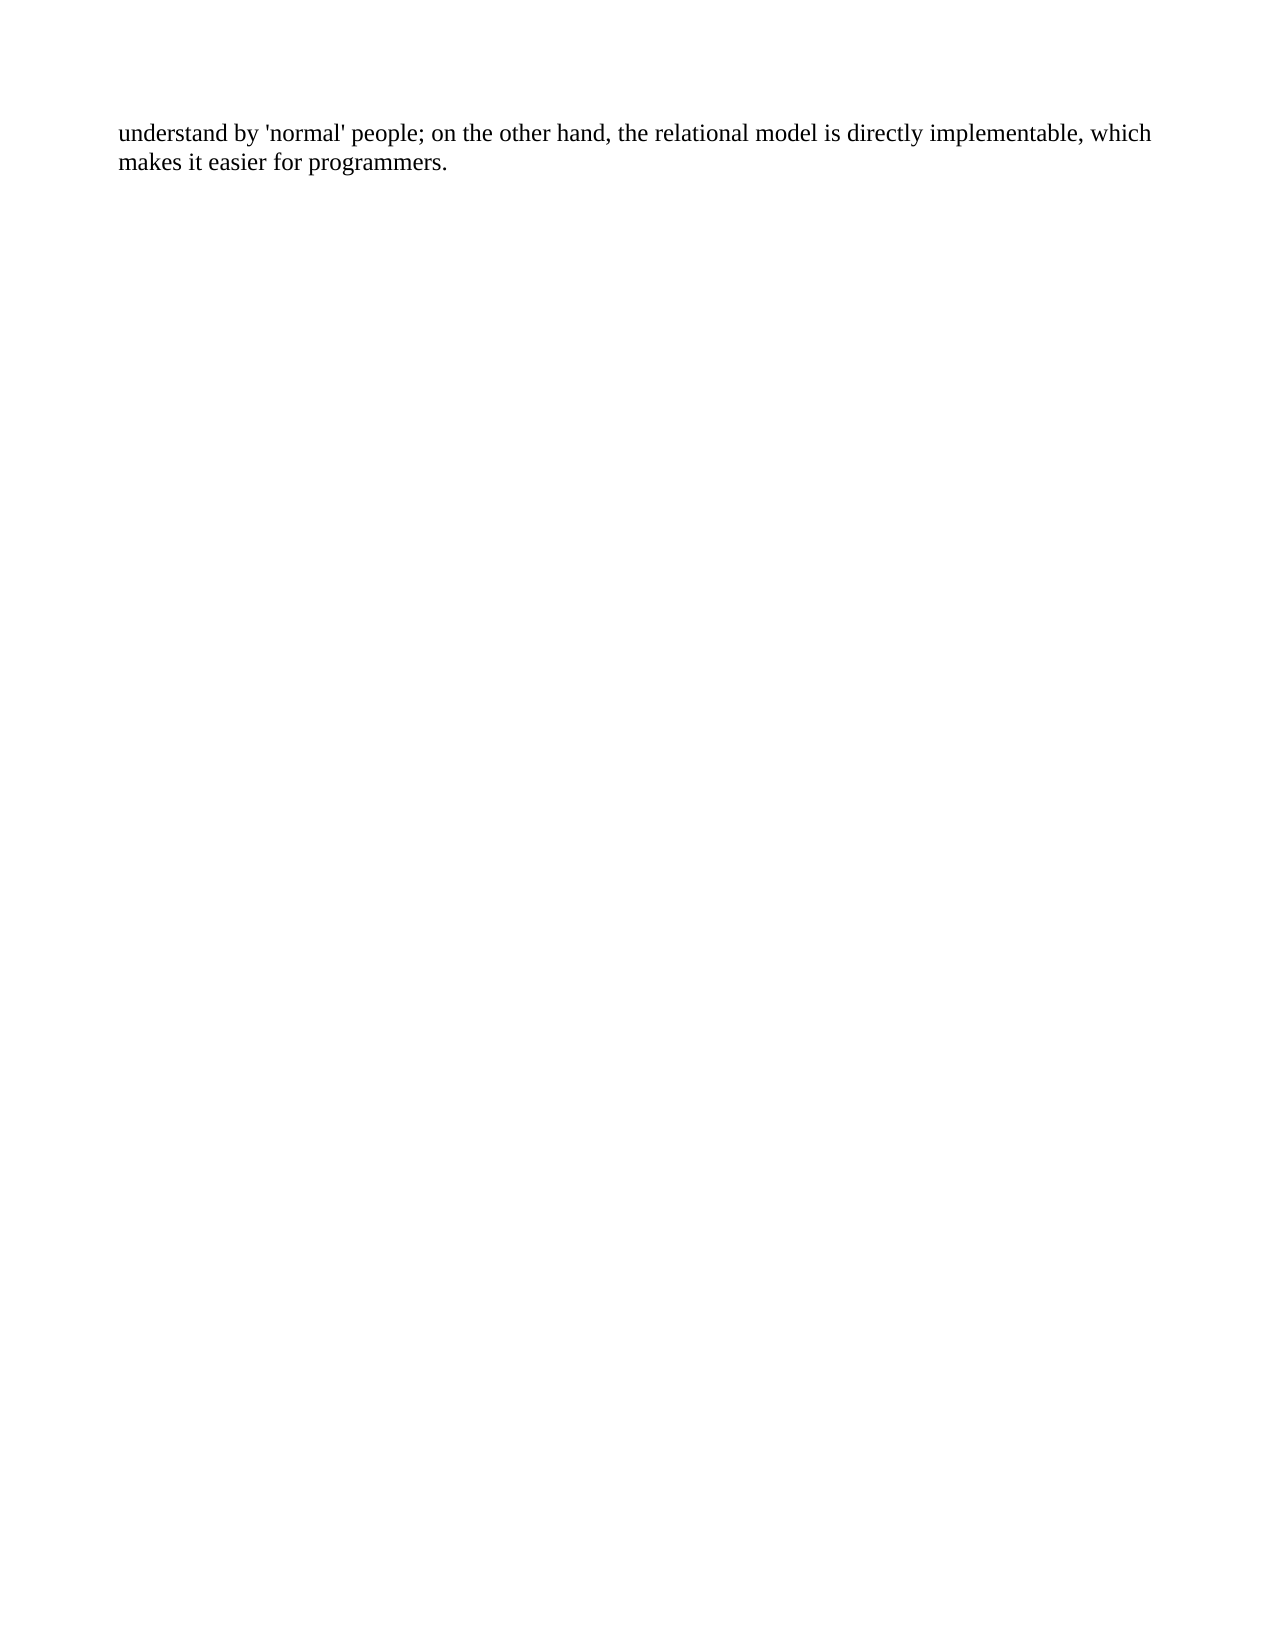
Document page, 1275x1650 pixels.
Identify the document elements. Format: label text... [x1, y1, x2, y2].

text understand by 'normal' people; on the other hand, the relational model is directly implementable, which makes it easier for programmers. [118, 118, 1157, 176]
